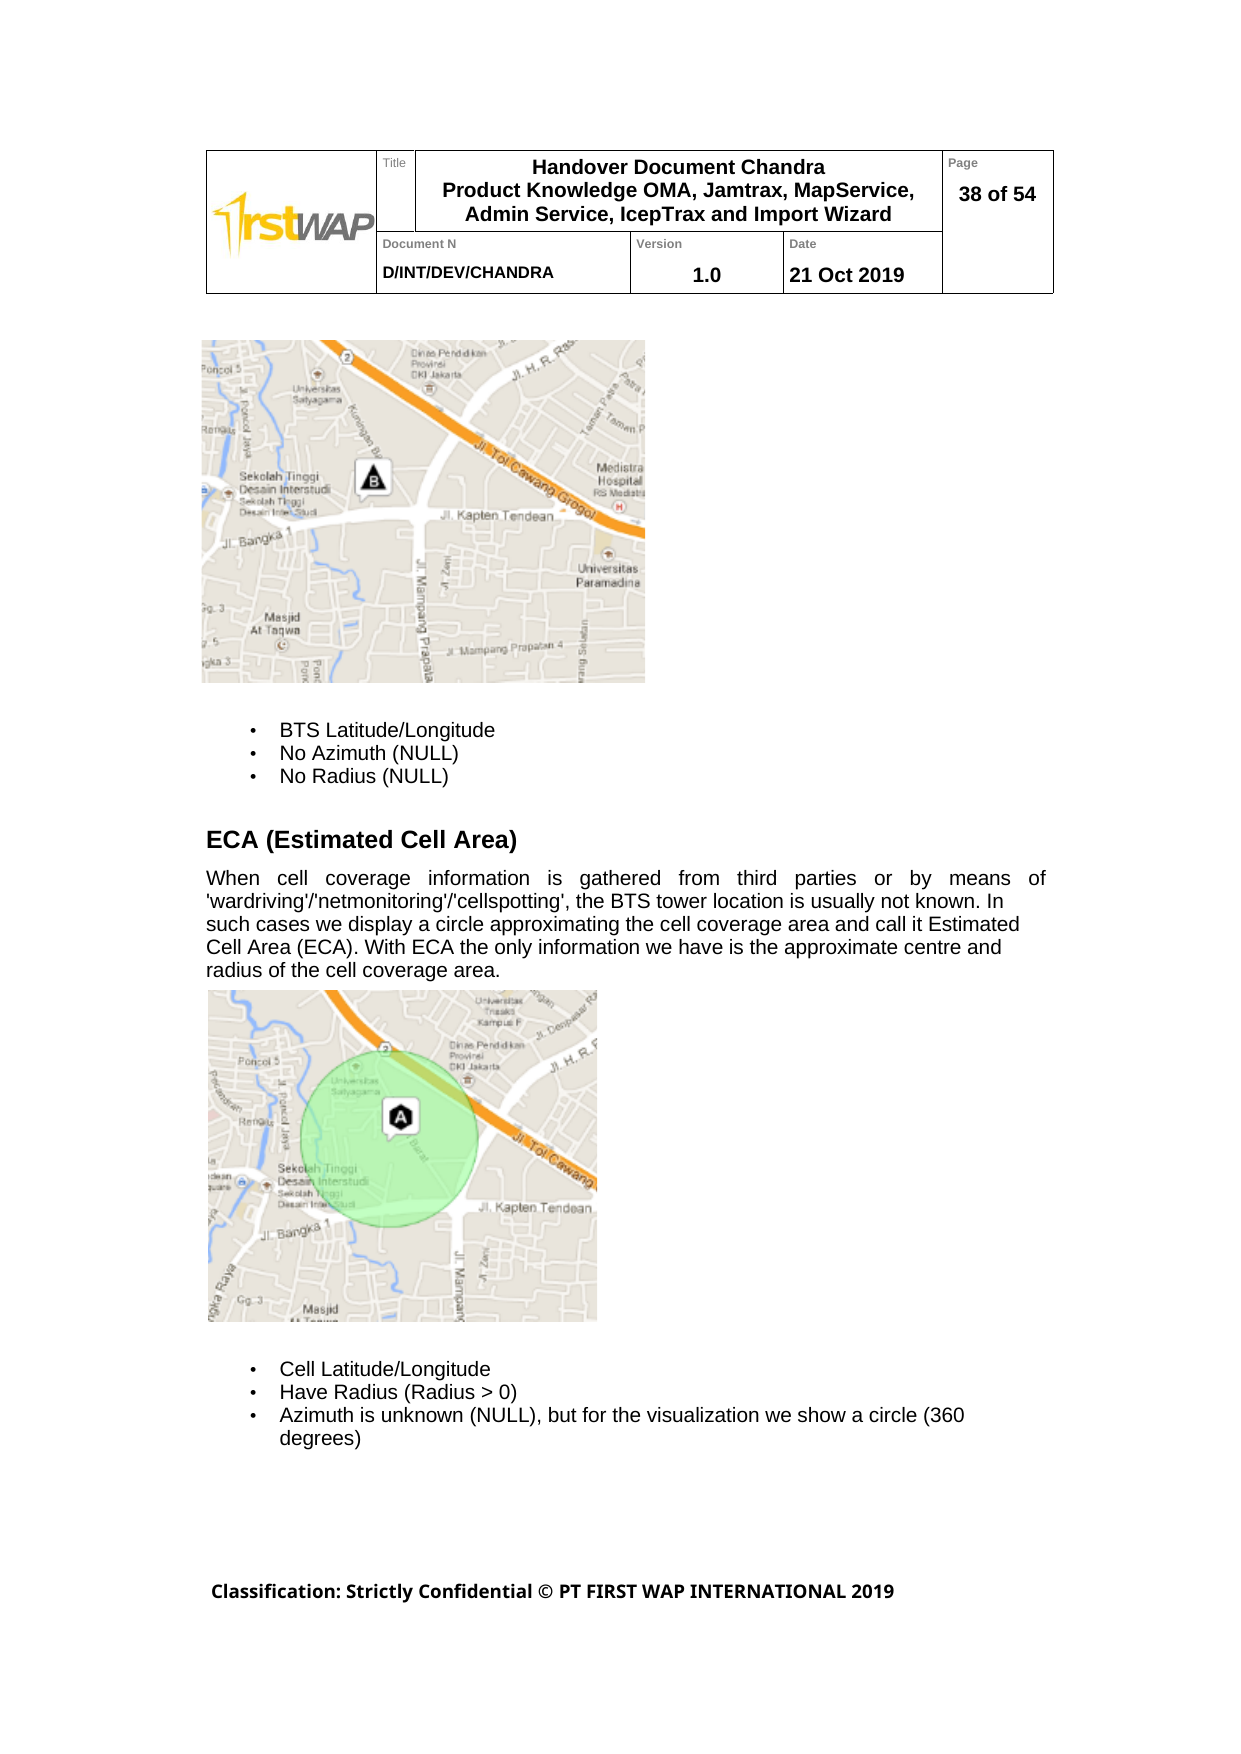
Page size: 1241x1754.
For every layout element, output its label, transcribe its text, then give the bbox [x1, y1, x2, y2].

picture [211, 191, 375, 259]
picture [201, 340, 646, 683]
list No Azimuth (NULL) [250, 742, 1053, 765]
picture [208, 990, 598, 1322]
list No Radius (NULL) [250, 765, 1053, 788]
text When cell coverage information is gathered from third parties or by means of 'wardriving'/'netmonitoring'/'cellspotting', the BTS tower location is usually not known. In such cases we display a circle approximating the cell coverage area and call it Estimated Cell Area (ECA). With ECA the only information we have is the approximate centre and radius of the cell coverage area. [206, 866, 1053, 982]
list BTS Latitude/Longitude [250, 718, 1053, 742]
list Have Radius (Radius > 0) [250, 1380, 1053, 1404]
subtitle ECA (Estimated Cell Area) [206, 826, 1053, 854]
list Azimuth is unknown (NULL), but for the visualization we show a circle (360 degrees) [250, 1404, 1053, 1450]
list Cell Latitude/Longitude [250, 1357, 1053, 1380]
